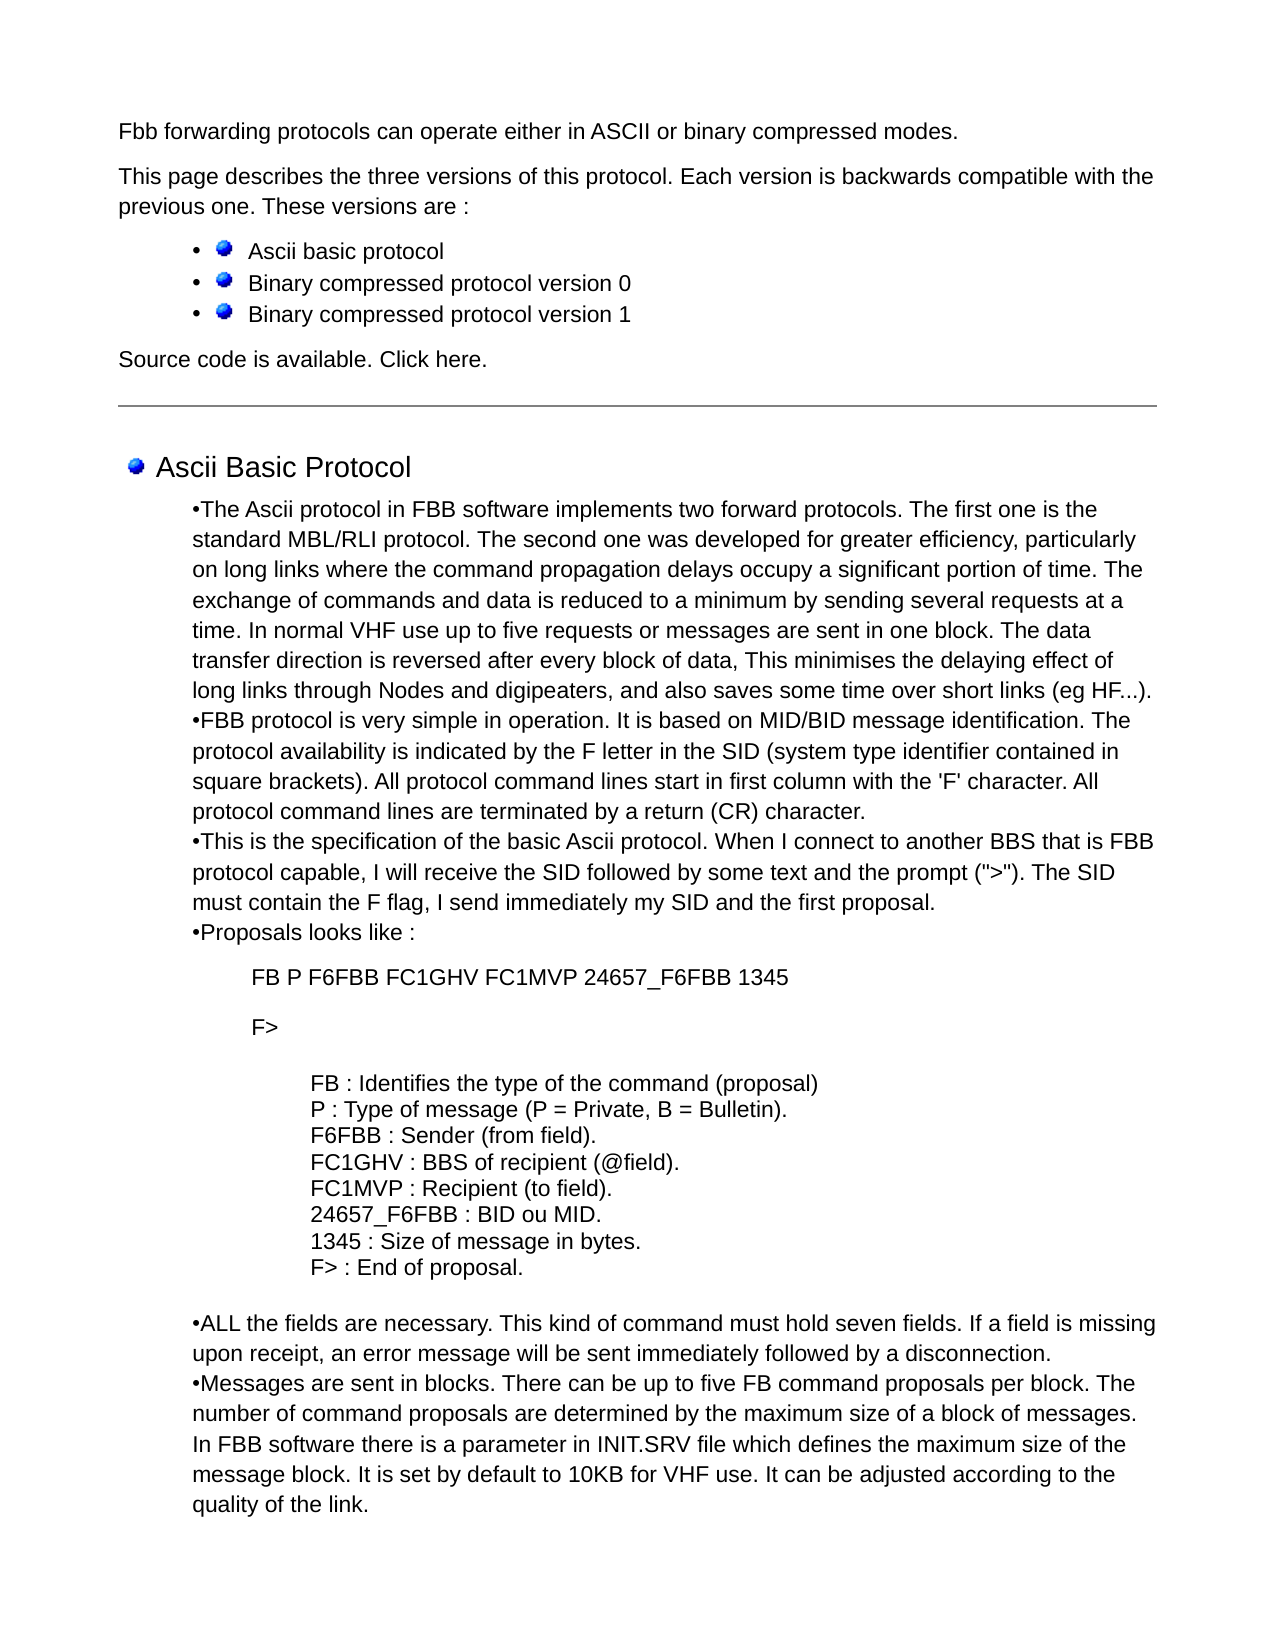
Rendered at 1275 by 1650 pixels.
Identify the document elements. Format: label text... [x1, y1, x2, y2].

list Binary compressed protocol version 0 [118, 269, 1157, 296]
picture [213, 269, 236, 291]
list Messages are sent in blocks. There can be up to five FB command proposals per block. The number of command proposals are determined by the maximum size of a block of messages. In FBB software there is a parameter in INIT.SRV file which defines the maximum size of the message block. It is set by default to 10KB for VHF use. It can be adjusted according to the quality of the link. [118, 1370, 1157, 1517]
list The Ascii protocol in FBB software implements two forward protocols. The first one is the standard MBL/RLI protocol. The second one was developed for greater efficiency, particularly on long links where the command propagation delays occupy a significant portion of time. The exchange of commands and data is reduced to a minimum by sending several requests at a time. In normal VHF use up to five requests or messages are sent in one block. The data transfer direction is reversed after every block of data, This minimises the delaying effect of long links through Nodes and digipeaters, and also saves some time over short links (eg HF...). [118, 496, 1157, 703]
list ALL the fields are necessary. This kind of command must hold seven fields. If a field is missing upon receipt, an error message will be sent immediately followed by a disconnection. [118, 1310, 1157, 1366]
list FBB protocol is very simple in operation. It is based on MID/BID message identification. The protocol availability is indicated by the F letter in the SID (system type identifier contained in square brackets). All protocol command lines start in first column with the 'F' character. All protocol command lines are terminated by a return (CR) character. [118, 707, 1157, 824]
text This page describes the three versions of this protocol. Each version is backwards compatible with the previous one. These versions are : [118, 163, 1157, 219]
list Binary compressed protocol version 1 [118, 300, 1157, 328]
list FB P F6FBB FC1GHV FC1MVP 24657_F6FBB 1345 [177, 964, 1157, 990]
list F> [177, 1014, 1157, 1040]
subtitle Ascii Basic Protocol [118, 450, 1157, 483]
text Source code is available. Click here. [118, 346, 1157, 373]
list Ascii basic protocol [118, 238, 1157, 265]
text Fbb forwarding protocols can operate either in ASCII or binary compressed modes. [118, 118, 1157, 144]
list FB : Identifies the type of the command (proposal) P : Type of message (P = Private, B = Bulletin). F6FBB : Sender (from field). FC1GHV : BBS of recipient (@field). FC1MVP : Recipient (to field). 24657_F6FBB : BID ou MID. 1345 : Size of message in bytes. F> : End of proposal. [236, 1069, 1039, 1280]
picture [126, 455, 148, 478]
picture [213, 237, 236, 260]
picture [213, 300, 236, 323]
list Proposals looks like : [118, 919, 1157, 945]
list This is the specification of the basic Ascii protocol. When I connect to another BBS that is FBB protocol capable, I will receive the SID followed by some text and the prompt (">"). The SID must contain the F flag, I send immediately my SID and the first proposal. [118, 828, 1157, 915]
